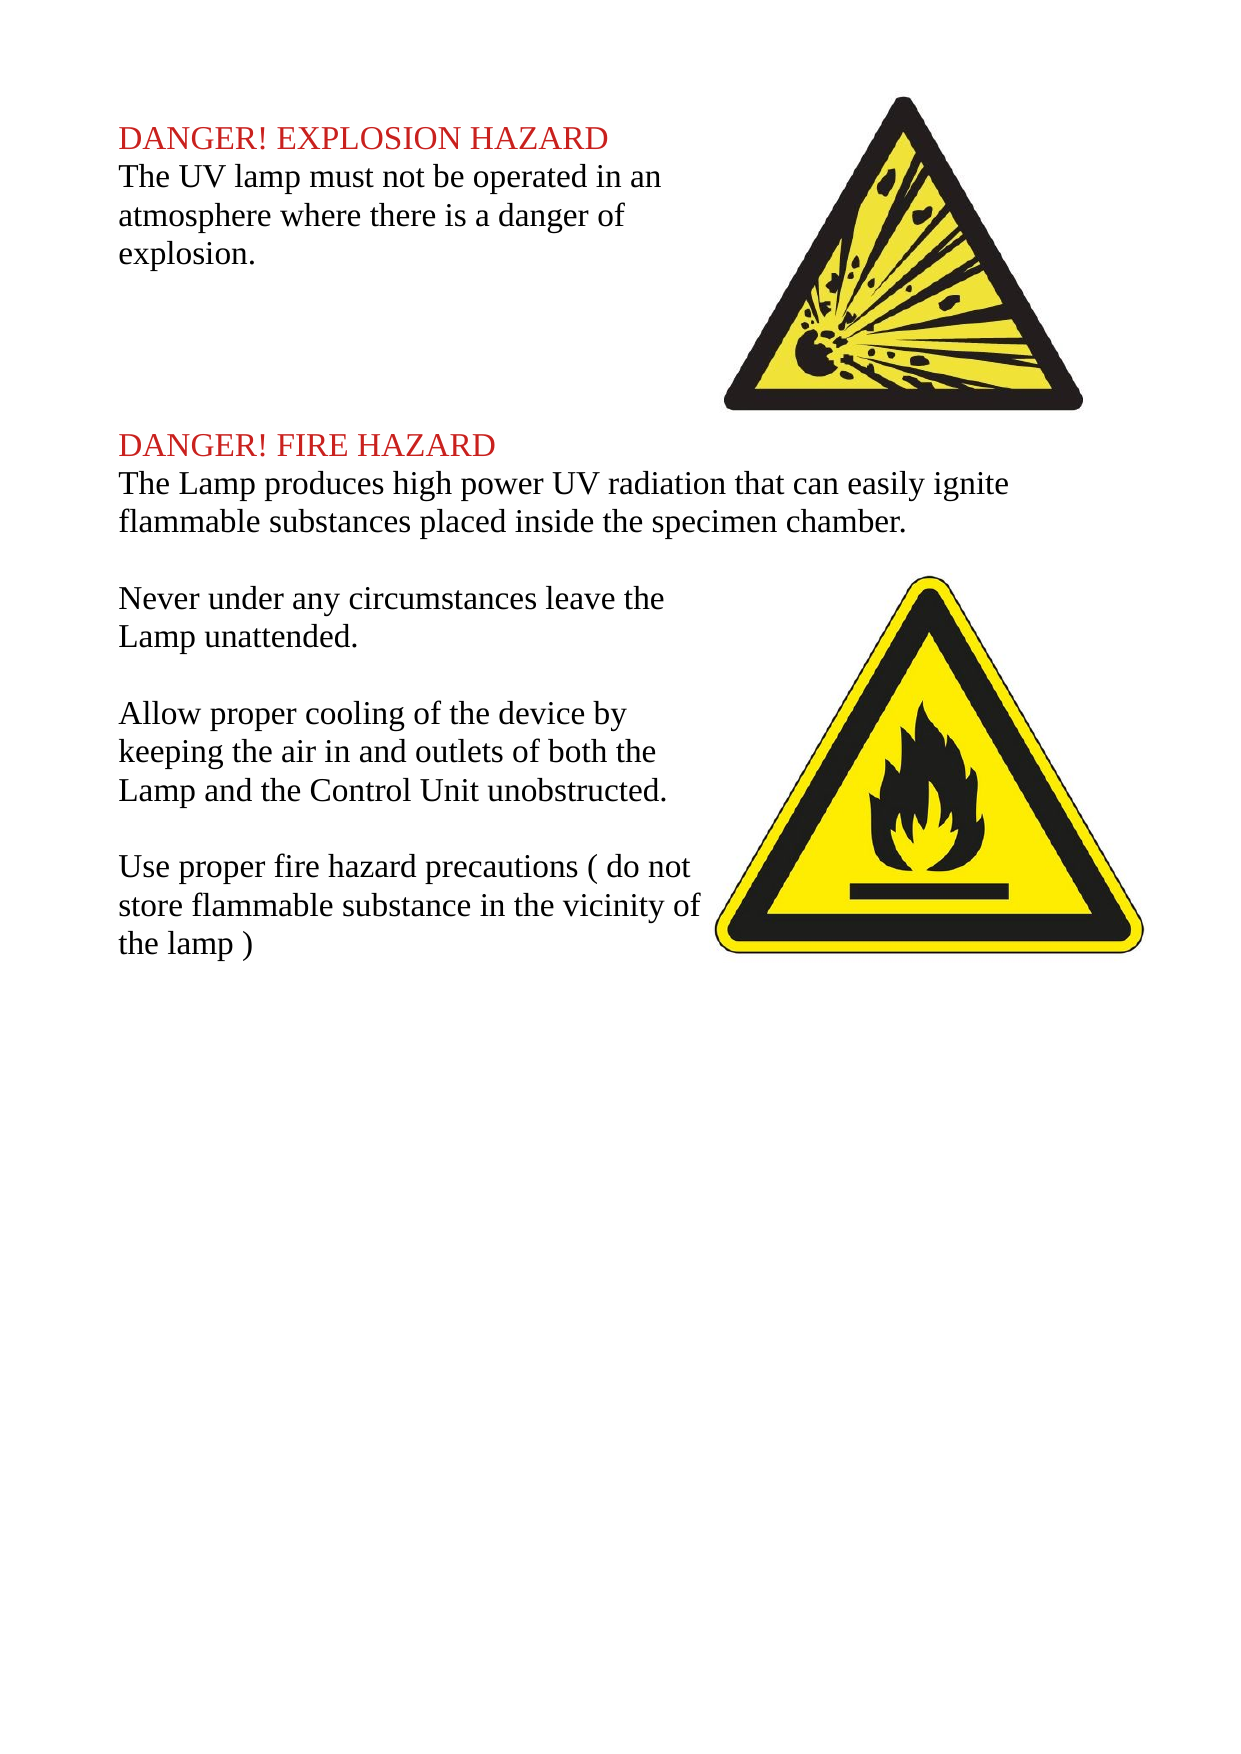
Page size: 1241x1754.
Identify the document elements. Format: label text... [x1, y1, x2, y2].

text [1089, 118, 1122, 156]
text Allow proper cooling of the device by keeping the air in and outlets of both the Lamp and the Control Unit unobstructed. [118, 693, 709, 808]
picture [709, 565, 1147, 963]
text DANGER! EXPLOSION HAZARD [118, 118, 711, 156]
text The UV lamp must not be operated in an atmosphere where there is a danger of explosion. [118, 156, 711, 271]
text [1089, 156, 1122, 271]
text Use proper fire hazard precautions ( do not store flammable substance in the vicinity of the lamp ) [118, 846, 709, 961]
text Never under any circumstances leave the Lamp unattended. [118, 578, 709, 655]
text DANGER! FIRE HAZARD [118, 425, 1122, 463]
picture [711, 84, 1089, 418]
text The Lamp produces high power UV radiation that can easily ignite flammable substances placed inside the specimen chamber. [118, 463, 1122, 540]
